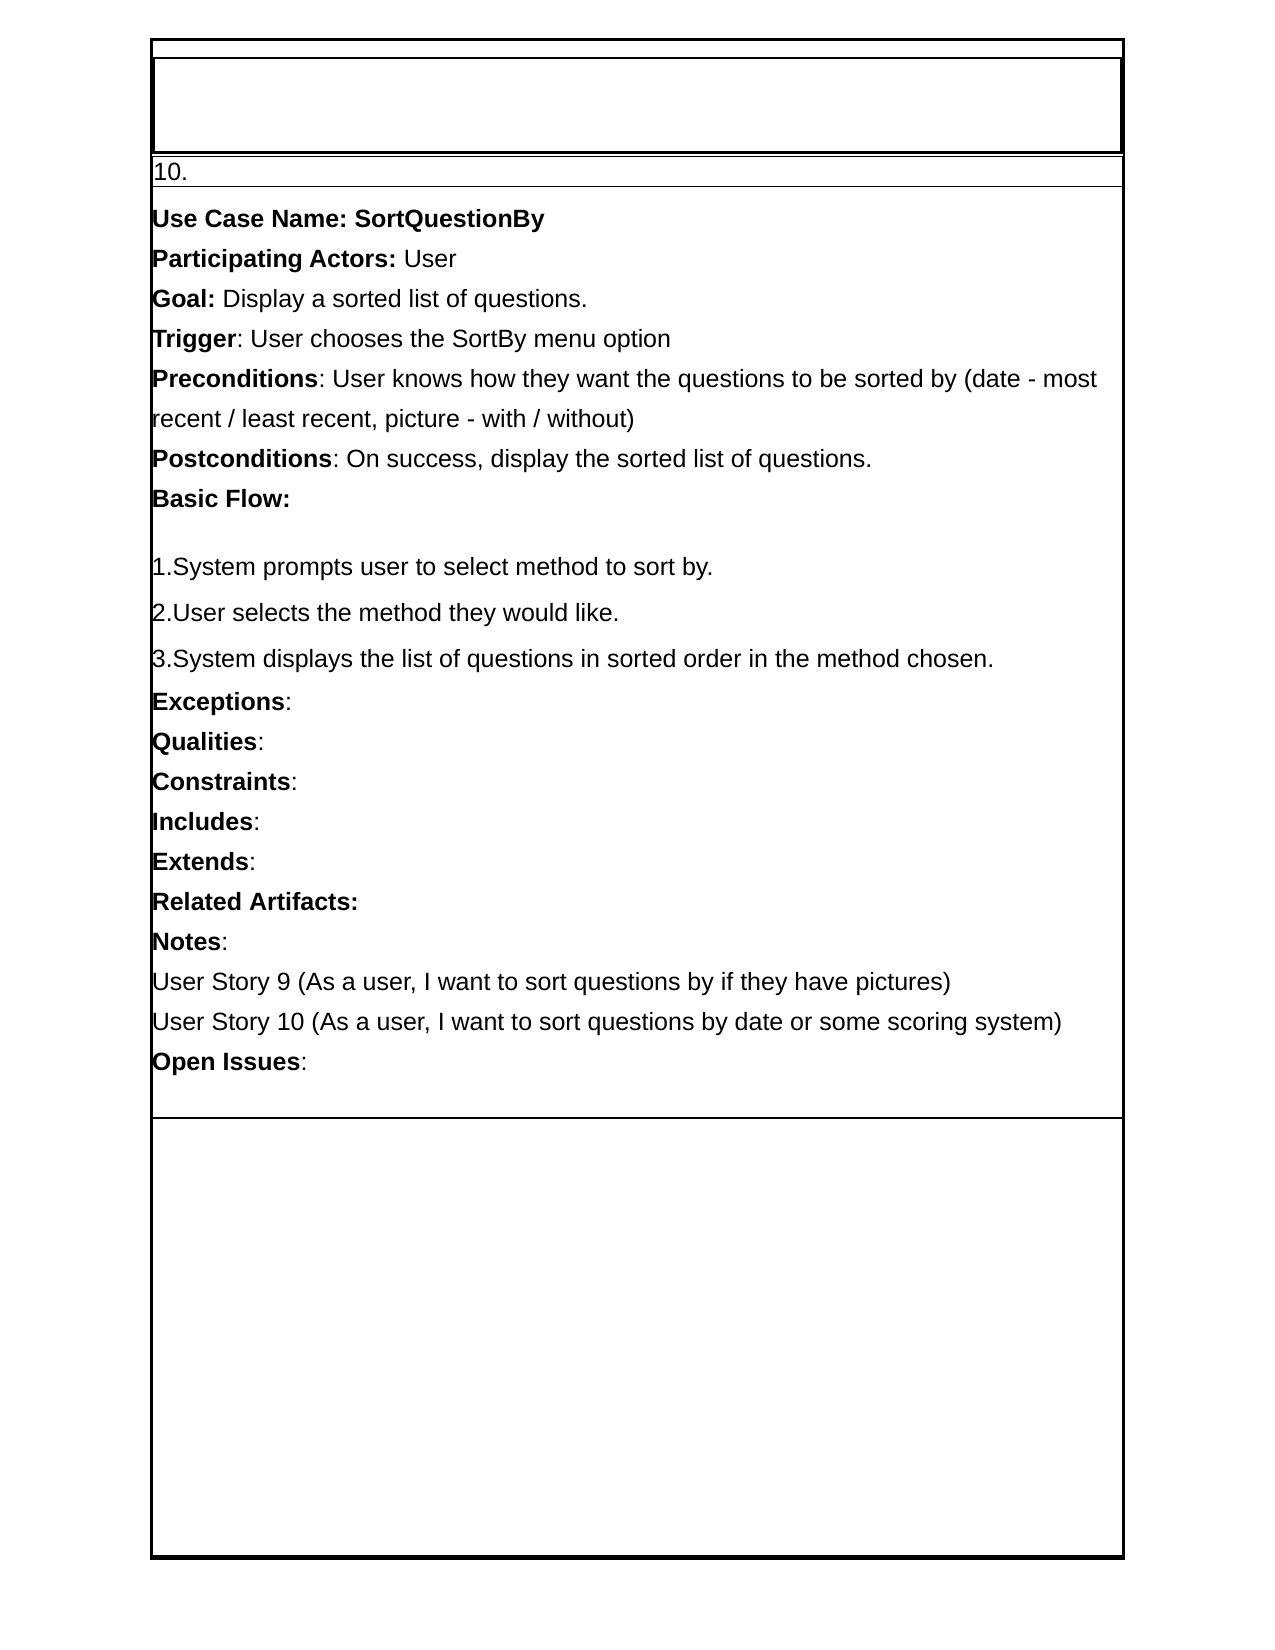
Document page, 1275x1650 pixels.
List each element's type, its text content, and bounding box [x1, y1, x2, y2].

list System displays the list of questions in sorted order in the method chosen. [153, 633, 1122, 673]
text 10. [153, 157, 1122, 186]
list System prompts user to select method to sort by. [153, 541, 1122, 581]
text Use Case Name: SortQuestionBy Participating Actors: User Goal: Display a sorted list of questions. Trigger: User chooses the SortBy menu option Preconditions: User knows how they want the questions to be sorted by (date - most recent / least recent, picture - with / without) Postconditions: On success, display the sorted list of questions. Basic Flow: [153, 193, 1122, 513]
list User selects the method they would like. [153, 587, 1122, 627]
text Exceptions: Qualities: Constraints: Includes: Extends: Related Artifacts: Notes: User Story 9 (As a user, I want to sort questions by if they have pictures) User Story 10 (As a user, I want to sort questions by date or some scoring system) Open Issues: [153, 676, 1122, 1076]
